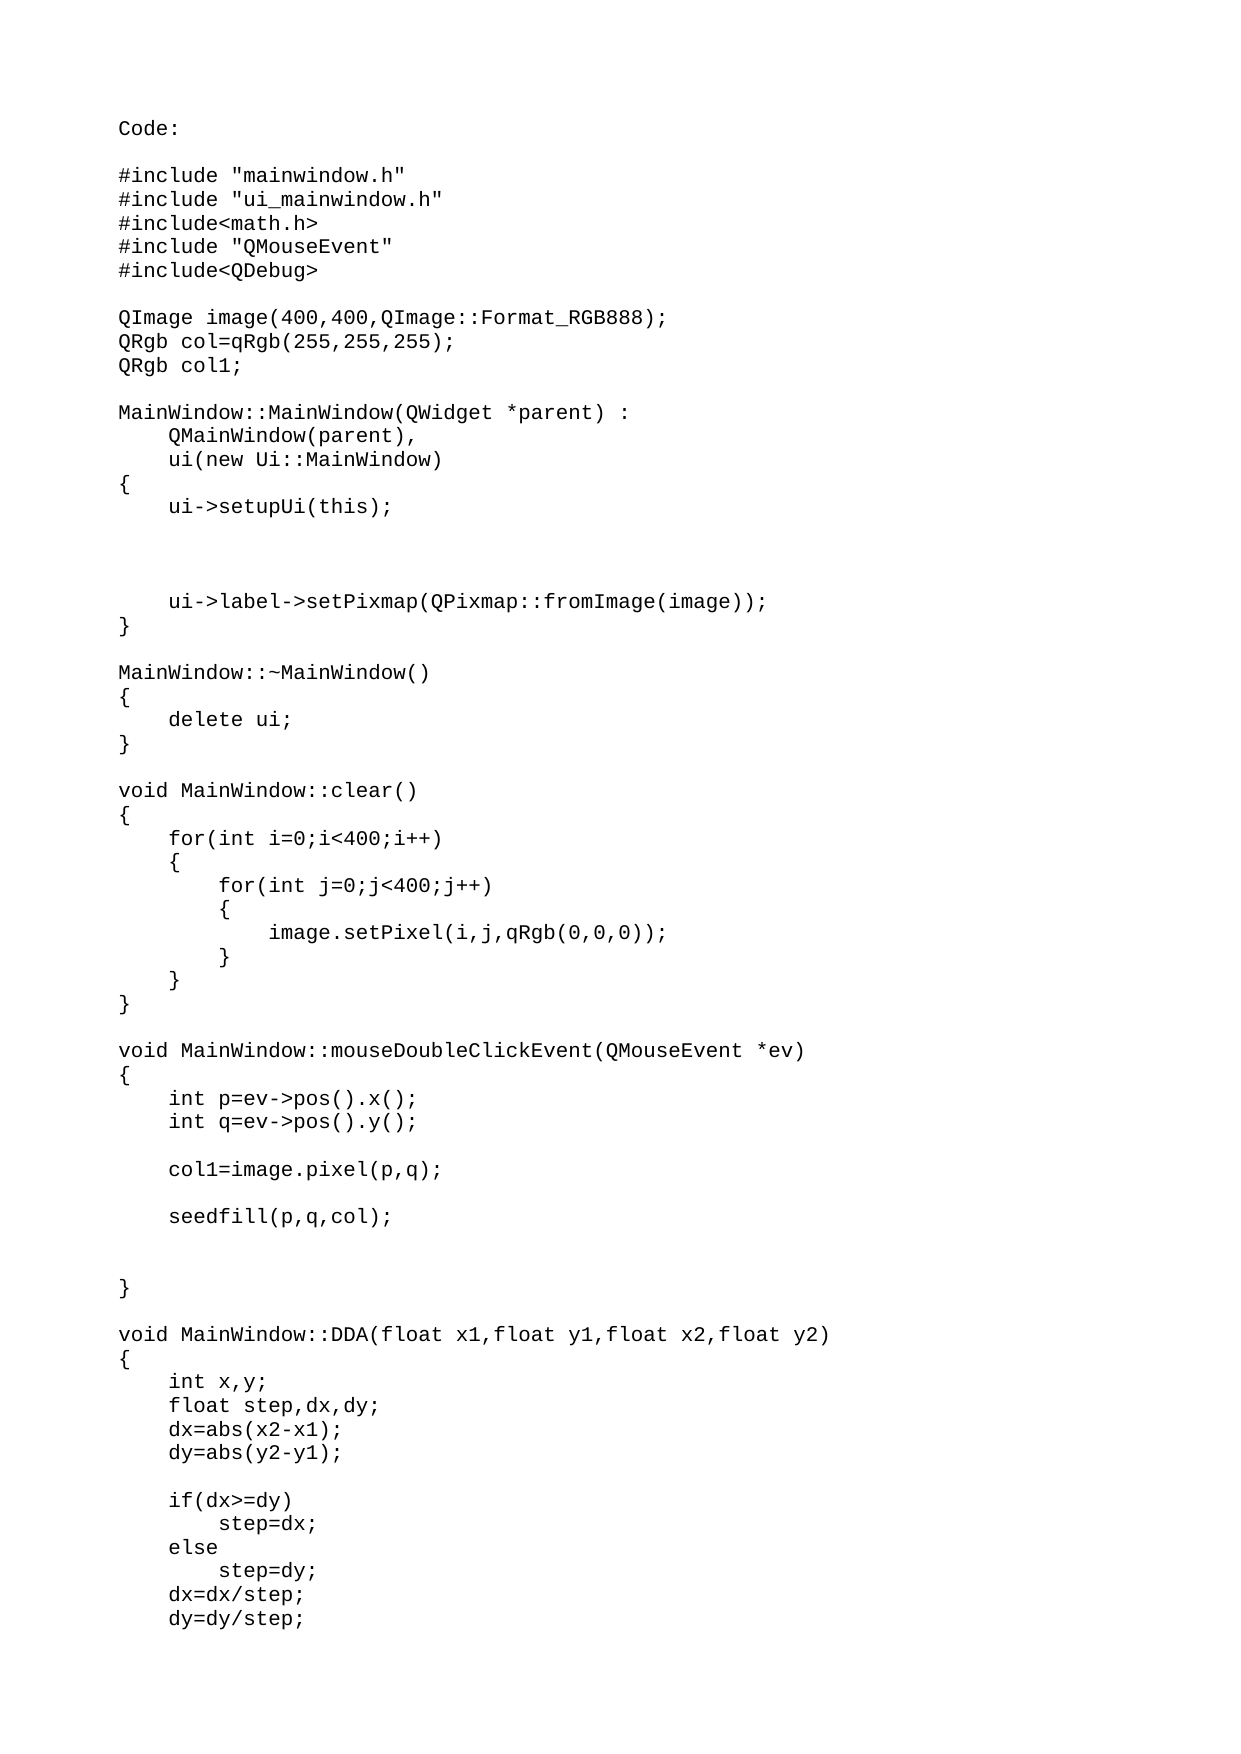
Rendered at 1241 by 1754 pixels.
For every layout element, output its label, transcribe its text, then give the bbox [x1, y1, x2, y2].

text col1=image.pixel(p,q); [118, 1158, 1122, 1182]
text int q=ev->pos().y(); [118, 1111, 1122, 1135]
text for(int i=0;i<400;i++) [118, 827, 1122, 851]
text { [118, 1348, 1122, 1371]
text { [118, 686, 1122, 709]
text { [118, 851, 1122, 875]
text ui->setupUi(this); [118, 496, 1122, 520]
text image.setPixel(i,j,qRgb(0,0,0)); [118, 922, 1122, 946]
text { [118, 898, 1122, 922]
text void MainWindow::clear() [118, 780, 1122, 804]
text #include "QMouseEvent" [118, 236, 1122, 260]
text QRgb col1; [118, 354, 1122, 378]
text int x,y; [118, 1371, 1122, 1395]
text void MainWindow::DDA(float x1,float y1,float x2,float y2) [118, 1324, 1122, 1348]
text MainWindow::MainWindow(QWidget *parent) : [118, 402, 1122, 426]
text #include "ui_mainwindow.h" [118, 189, 1122, 213]
text MainWindow::~MainWindow() [118, 662, 1122, 686]
text if(dx>=dy) [118, 1489, 1122, 1513]
text } [118, 733, 1122, 757]
text dx=dx/step; [118, 1584, 1122, 1608]
text step=dx; [118, 1513, 1122, 1537]
text delete ui; [118, 709, 1122, 733]
text } [118, 946, 1122, 969]
text QImage image(400,400,QImage::Format_RGB888); [118, 307, 1122, 331]
text { [118, 804, 1122, 827]
text QMainWindow(parent), [118, 426, 1122, 449]
text #include<QDebug> [118, 260, 1122, 284]
text seedfill(p,q,col); [118, 1206, 1122, 1229]
text } [118, 615, 1122, 638]
text #include<math.h> [118, 213, 1122, 236]
text dx=abs(x2-x1); [118, 1419, 1122, 1442]
text ui(new Ui::MainWindow) [118, 449, 1122, 473]
text else [118, 1537, 1122, 1561]
text QRgb col=qRgb(255,255,255); [118, 331, 1122, 354]
text Code: [118, 118, 1122, 142]
text void MainWindow::mouseDoubleClickEvent(QMouseEvent *ev) [118, 1040, 1122, 1064]
text step=dy; [118, 1561, 1122, 1584]
text ui->label->setPixmap(QPixmap::fromImage(image)); [118, 591, 1122, 615]
text { [118, 1064, 1122, 1088]
text dy=dy/step; [118, 1608, 1122, 1631]
text for(int j=0;j<400;j++) [118, 875, 1122, 898]
text } [118, 993, 1122, 1017]
text int p=ev->pos().x(); [118, 1088, 1122, 1111]
text { [118, 473, 1122, 496]
text #include "mainwindow.h" [118, 165, 1122, 189]
text float step,dx,dy; [118, 1395, 1122, 1419]
text dy=abs(y2-y1); [118, 1442, 1122, 1466]
text } [118, 1277, 1122, 1300]
text } [118, 969, 1122, 993]
